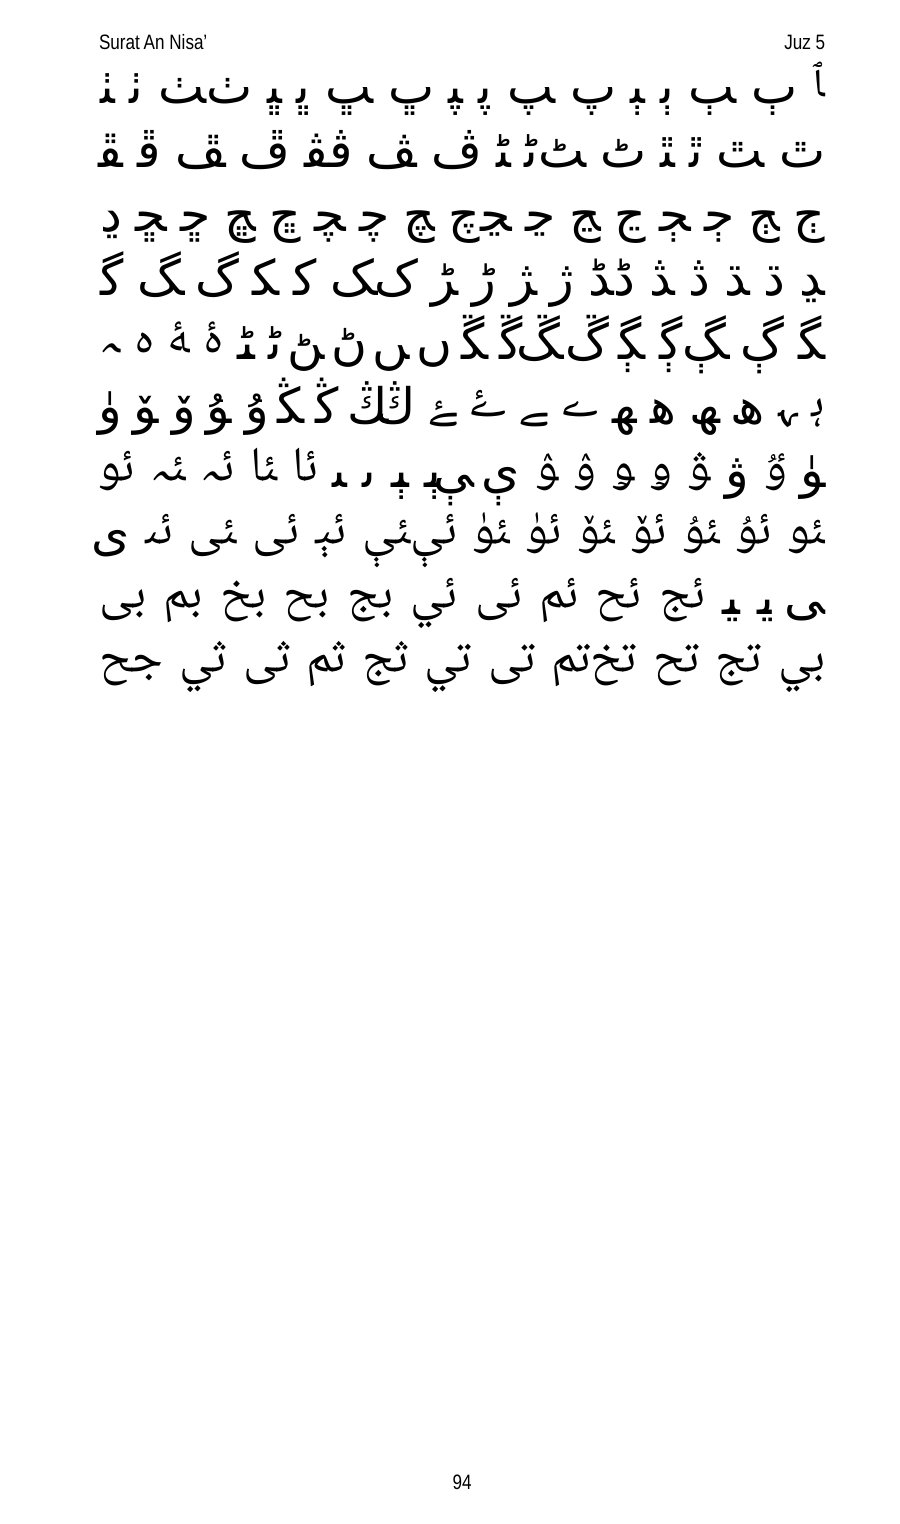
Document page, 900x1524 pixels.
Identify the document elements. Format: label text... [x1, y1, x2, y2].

text ﭑ ﭒ ﭓ ﭔ ﭕ ﭖ ﭗ ﭘ ﭙ ﭚ ﭛ ﭜ ﭝ ﭞﭟ ﭠ ﭡ ﭢ ﭣ ﭤ ﭥ ﭦ ﭧﭨ ﭩ ﭪ ﭫ ﭬﭭ ﭮ ﭯ ﭰ ﭱ ﭲ ﭳ ﭴ ﭵ ﭶ ﭷ ﭸ ﭹﭺ ﭻ ﭼ ﭽ ﭾ ﭿ ﮀ ﮁ ﮂ ﮃ ﮄ ﮅ ﮆ ﮇ ﮈﮉ ﮊ ﮋ ﮌ ﮍ ﮎﮏ ﮐ ﮑ ﮒ ﮓ ﮔ ﮕ ﮖ ﮗﮘ ﮙ ﮚ ﮛﮜ ﮝ ﮞ ﮟ ﮠ ﮡ ﮢ ﮣ ﮤ ﮥ ﮦ ﮧ ﮨ ﮩ ﮪ ﮫ ﮬ ﮭ ﮮ ﮯ ﮰ ﮱ ﯓﯔ ﯕ ﯖ ﯗ ﯘ ﯙ ﯚ ﯛ ﯜ ﯝ ﯞ ﯟ ﯠ ﯡ ﯢ ﯣ ﯤ ﯥﯦ ﯧ ﯨ ﯩ ﯪ ﯫ ﯬ ﯭ ﯮ ﯯ ﯰ ﯱ ﯲ ﯳ ﯴ ﯵ ﯶﯷ ﯸ ﯹ ﯺ ﯻ ﯼ ﯽ ﯾ ﯿ ﰀ ﰁ ﰂ ﰃ ﰄ ﰅ ﰆ ﰇ ﰈ ﰉ ﰊ ﰋ ﰌ ﰍﰎ ﰏ ﰐ ﰑ ﰒ ﰓ ﰔ ﰕ [99, 60, 825, 698]
